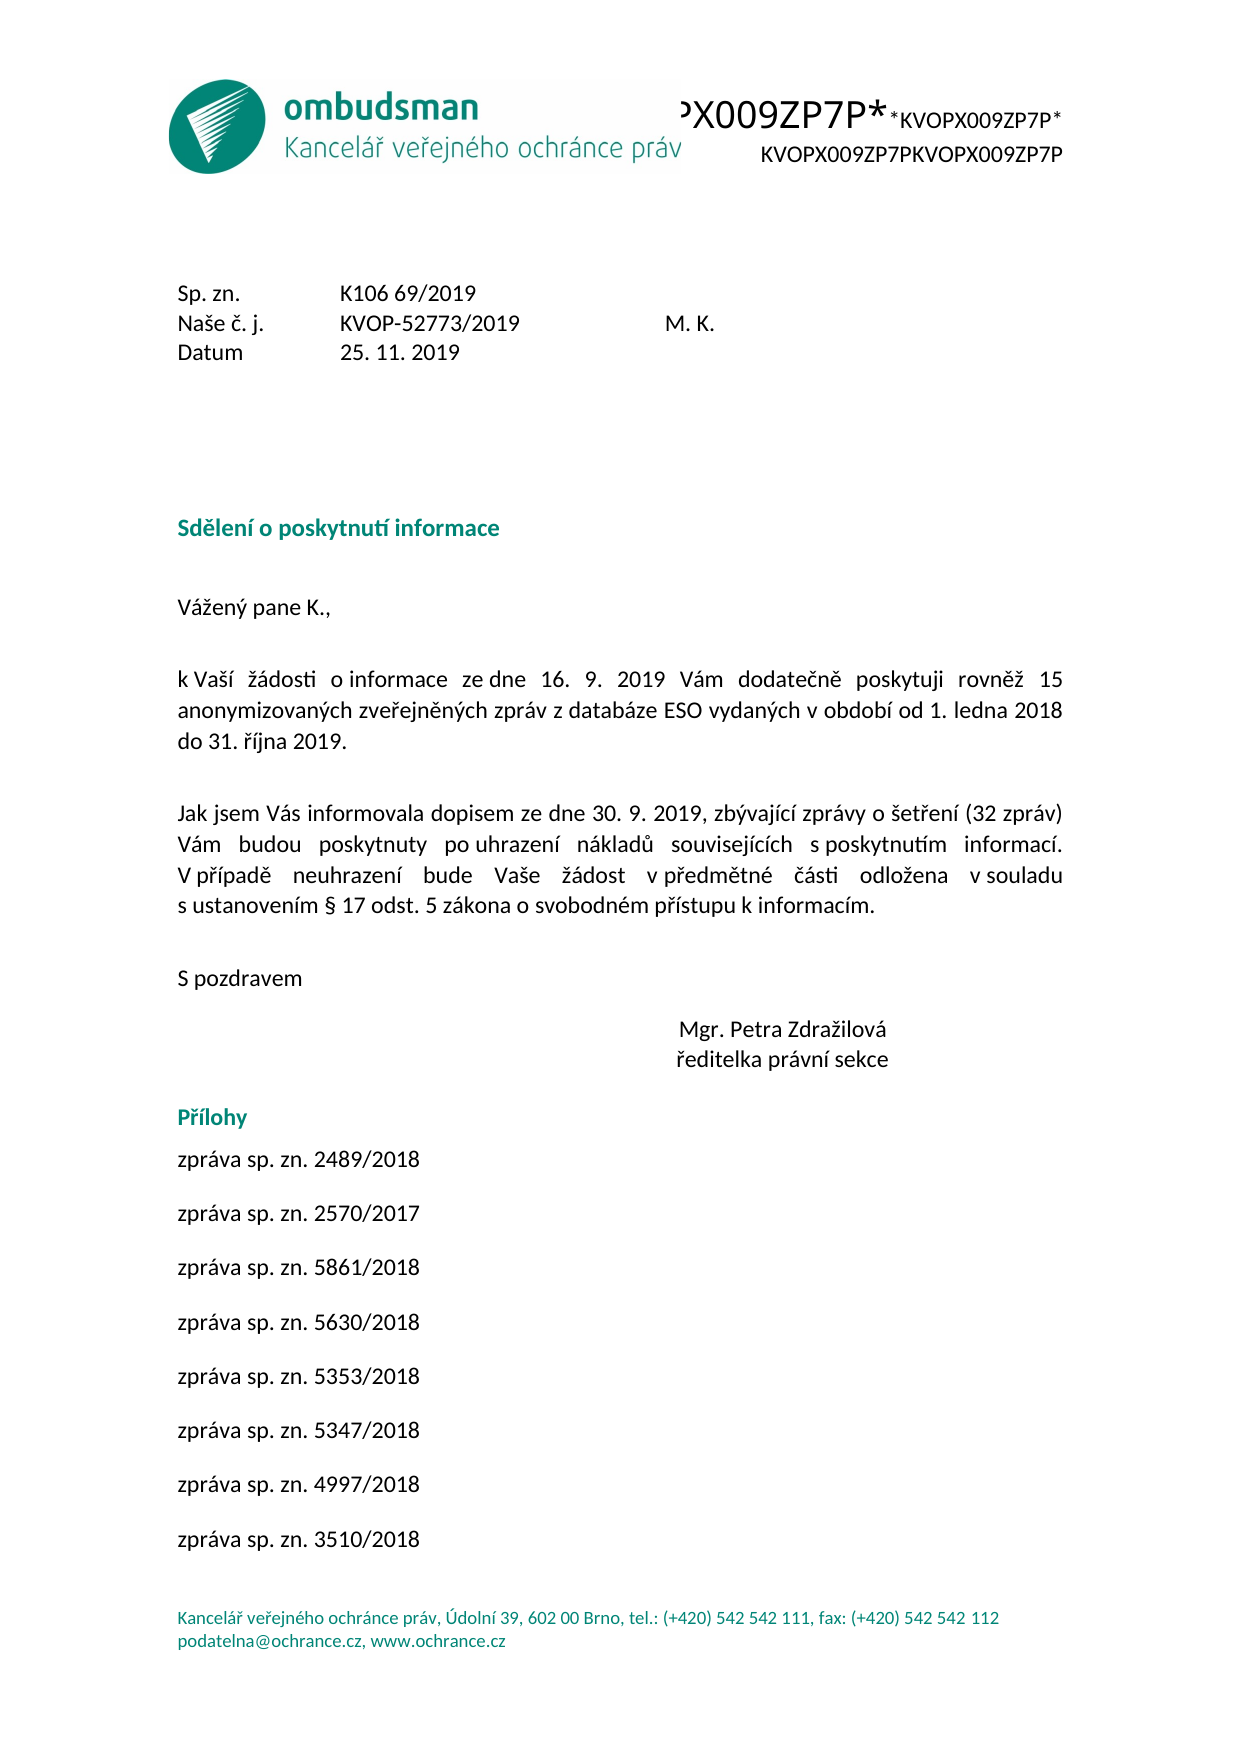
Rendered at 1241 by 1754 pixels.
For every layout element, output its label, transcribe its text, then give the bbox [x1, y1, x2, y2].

table_header Sp. zn. Naše č. j. Datum [177, 220, 340, 513]
text Vážený pane K., [177, 592, 1063, 621]
text ředitelka právní sekce [502, 1044, 1063, 1073]
text Mgr. Petra Zdražilová [502, 1014, 1063, 1044]
text zpráva sp. zn. 4997/2018 [177, 1469, 1063, 1499]
text zpráva sp. zn. 5353/2018 [177, 1361, 1063, 1390]
subtitle Sdělení o poskytnutí informace [177, 513, 1063, 543]
text zpráva sp. zn. 2570/2017 [177, 1198, 1063, 1227]
text zpráva sp. zn. 5630/2018 [177, 1307, 1063, 1336]
table_header K106 69/2019 KVOP-52773/2019 25. 11. 2019 [340, 220, 664, 513]
text zpráva sp. zn. 5347/2018 [177, 1415, 1063, 1444]
table_header M. K. [665, 220, 1085, 513]
text k Vaší žádosti o informace ze dne 16. 9. 2019 Vám dodatečně poskytuji rovněž 15 anonymizovaných zveřejněných zpráv z databáze ESO vydaných v období od 1. ledna 2018 do 31. října 2019. [177, 664, 1063, 755]
text Přílohy [177, 1102, 1063, 1131]
text S pozdravem [177, 963, 1063, 992]
text zpráva sp. zn. 5861/2018 [177, 1252, 1063, 1282]
text Jak jsem Vás informovala dopisem ze dne 30. 9. 2019, zbývající zprávy o šetření (32 zpráv) Vám budou poskytnuty po uhrazení nákladů souvisejících s poskytnutím informací. V případě neuhrazení bude Vaše žádost v předmětné části odložena v souladu s ustanovením § 17 odst. 5 zákona o svobodném přístupu k informacím. [177, 798, 1063, 920]
text zpráva sp. zn. 3510/2018 [177, 1524, 1063, 1553]
text zpráva sp. zn. 2489/2018 [177, 1144, 1063, 1173]
